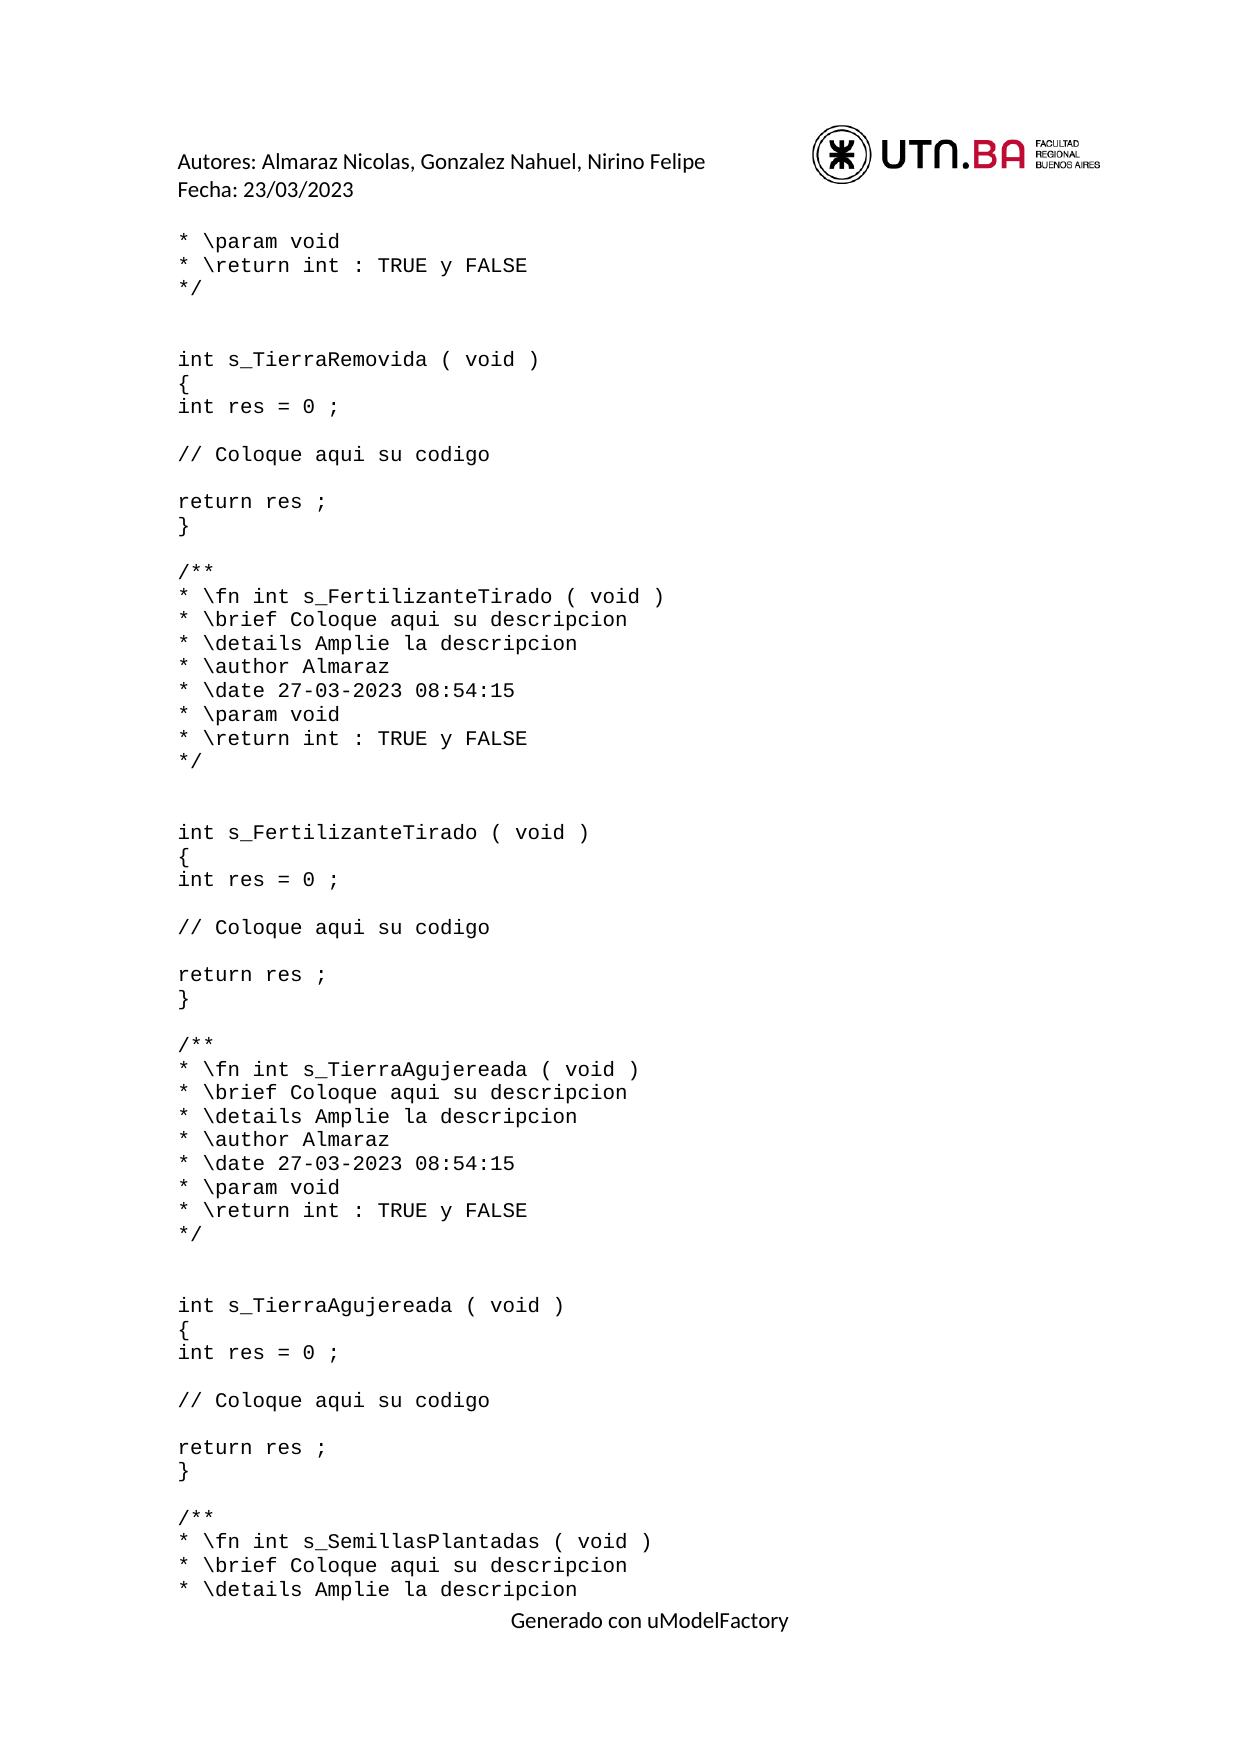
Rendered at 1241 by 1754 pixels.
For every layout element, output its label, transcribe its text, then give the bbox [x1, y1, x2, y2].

text // Coloque aqui su codigo [177, 1389, 1122, 1413]
picture [798, 118, 1122, 190]
text { [177, 373, 1122, 396]
text int res = 0 ; [177, 396, 1122, 420]
text * \author Almaraz [177, 1129, 1122, 1153]
text /** [177, 1508, 1122, 1531]
text * \return int : TRUE y FALSE [177, 1200, 1122, 1224]
text * \param void [177, 704, 1122, 727]
text } [177, 988, 1122, 1011]
text return res ; [177, 491, 1122, 515]
text { [177, 846, 1122, 869]
text * \return int : TRUE y FALSE [177, 254, 1122, 278]
text /** [177, 1035, 1122, 1058]
text { [177, 1319, 1122, 1342]
text int s_TierraAgujereada ( void ) [177, 1295, 1122, 1319]
text * \date 27-03-2023 08:54:15 [177, 1153, 1122, 1177]
text * \brief Coloque aqui su descripcion [177, 609, 1122, 633]
text */ [177, 1224, 1122, 1248]
text * \fn int s_TierraAgujereada ( void ) [177, 1058, 1122, 1082]
text // Coloque aqui su codigo [177, 917, 1122, 940]
text int res = 0 ; [177, 1342, 1122, 1366]
text int res = 0 ; [177, 869, 1122, 893]
text /** [177, 562, 1122, 586]
text * \brief Coloque aqui su descripcion [177, 1082, 1122, 1106]
text * \fn int s_SemillasPlantadas ( void ) [177, 1531, 1122, 1555]
text * \param void [177, 231, 1122, 254]
text return res ; [177, 964, 1122, 988]
text * \brief Coloque aqui su descripcion [177, 1555, 1122, 1579]
text } [177, 1461, 1122, 1484]
text * \details Amplie la descripcion [177, 1579, 1122, 1602]
text * \date 27-03-2023 08:54:15 [177, 680, 1122, 704]
text * \author Almaraz [177, 657, 1122, 680]
text */ [177, 278, 1122, 302]
text * \details Amplie la descripcion [177, 1106, 1122, 1129]
text // Coloque aqui su codigo [177, 444, 1122, 467]
text int s_FertilizanteTirado ( void ) [177, 822, 1122, 846]
text return res ; [177, 1437, 1122, 1461]
text } [177, 515, 1122, 538]
text * \return int : TRUE y FALSE [177, 727, 1122, 751]
text int s_TierraRemovida ( void ) [177, 349, 1122, 373]
text * \param void [177, 1177, 1122, 1200]
text * \details Amplie la descripcion [177, 633, 1122, 657]
text * \fn int s_FertilizanteTirado ( void ) [177, 586, 1122, 609]
text */ [177, 751, 1122, 775]
